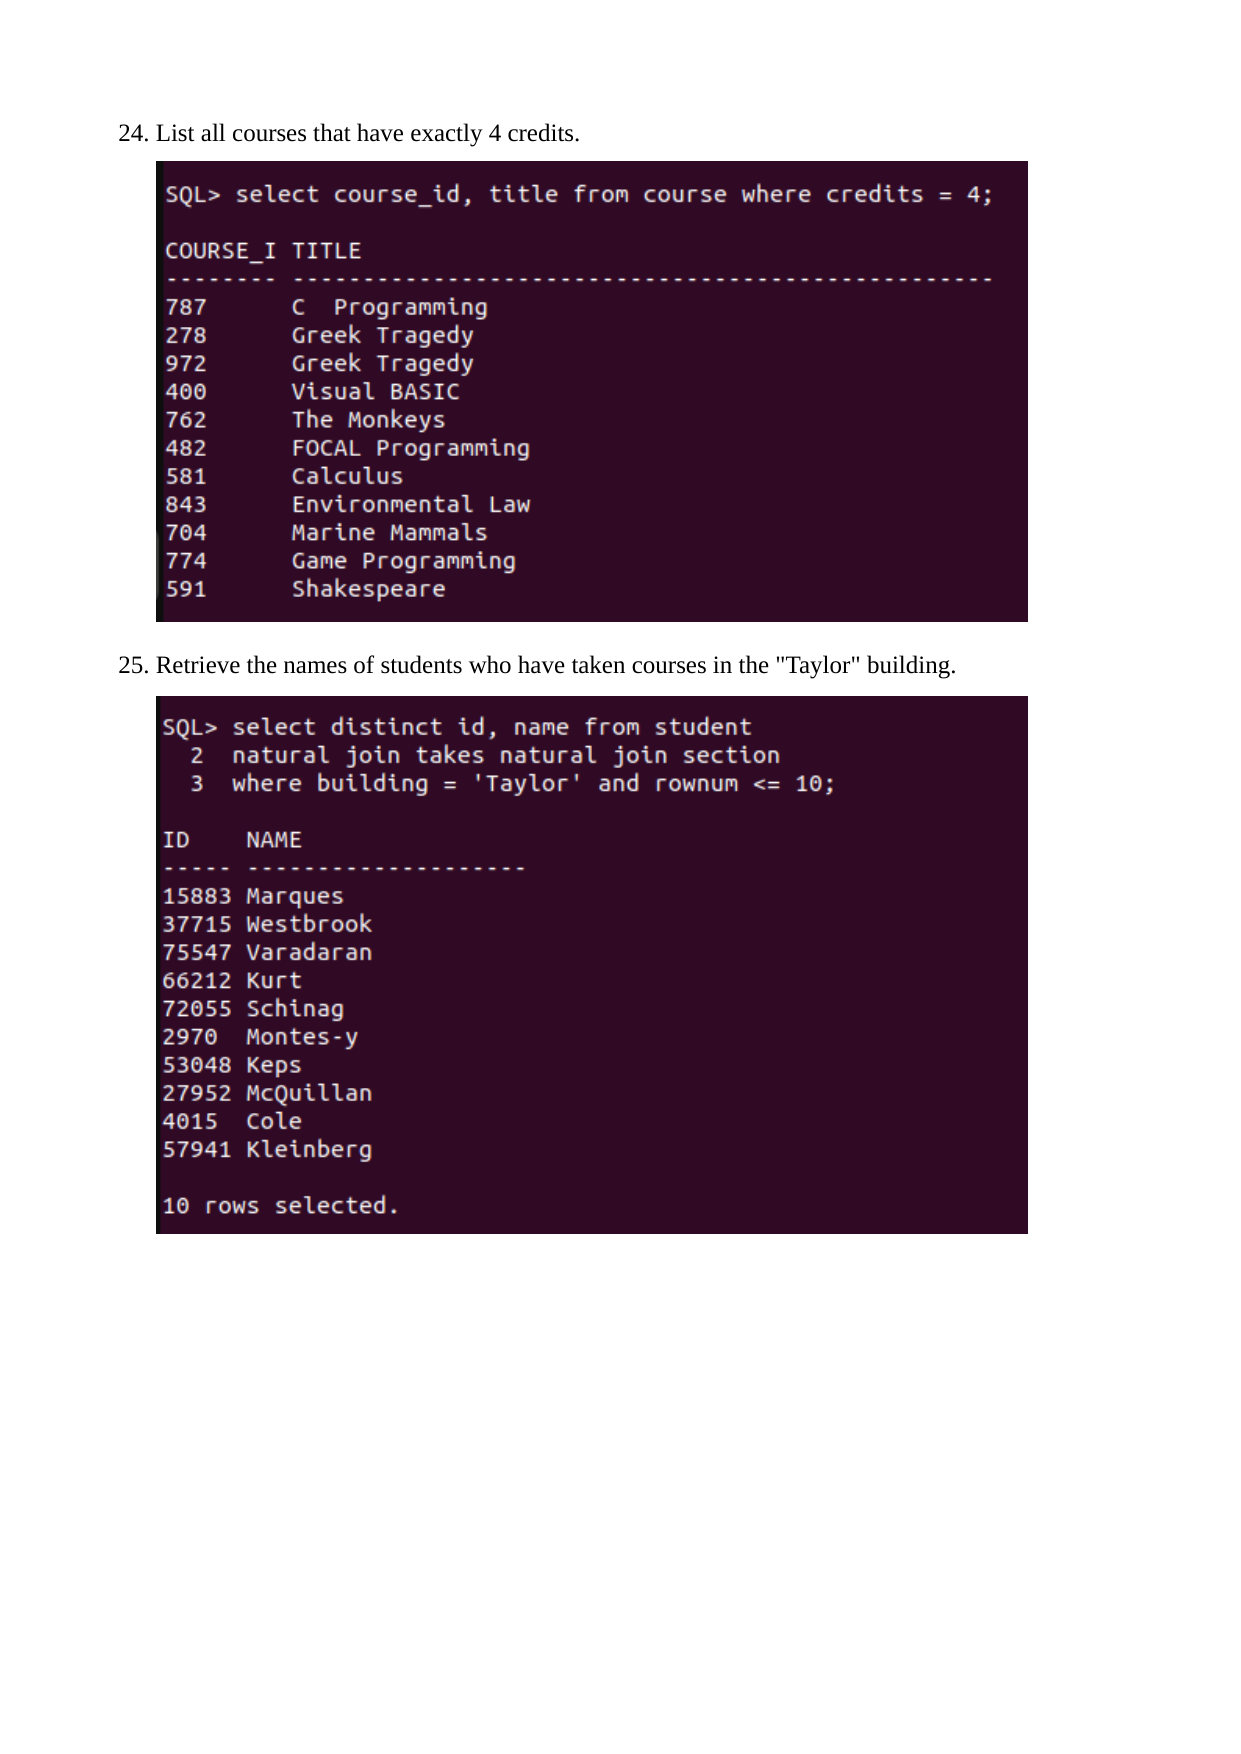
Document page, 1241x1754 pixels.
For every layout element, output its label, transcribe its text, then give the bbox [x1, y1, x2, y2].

picture [156, 696, 1028, 1234]
picture [156, 161, 1028, 622]
text 24. List all courses that have exactly 4 credits. [118, 118, 1122, 147]
text 25. Retrieve the names of students who have taken courses in the "Taylor" building. [118, 651, 1122, 679]
